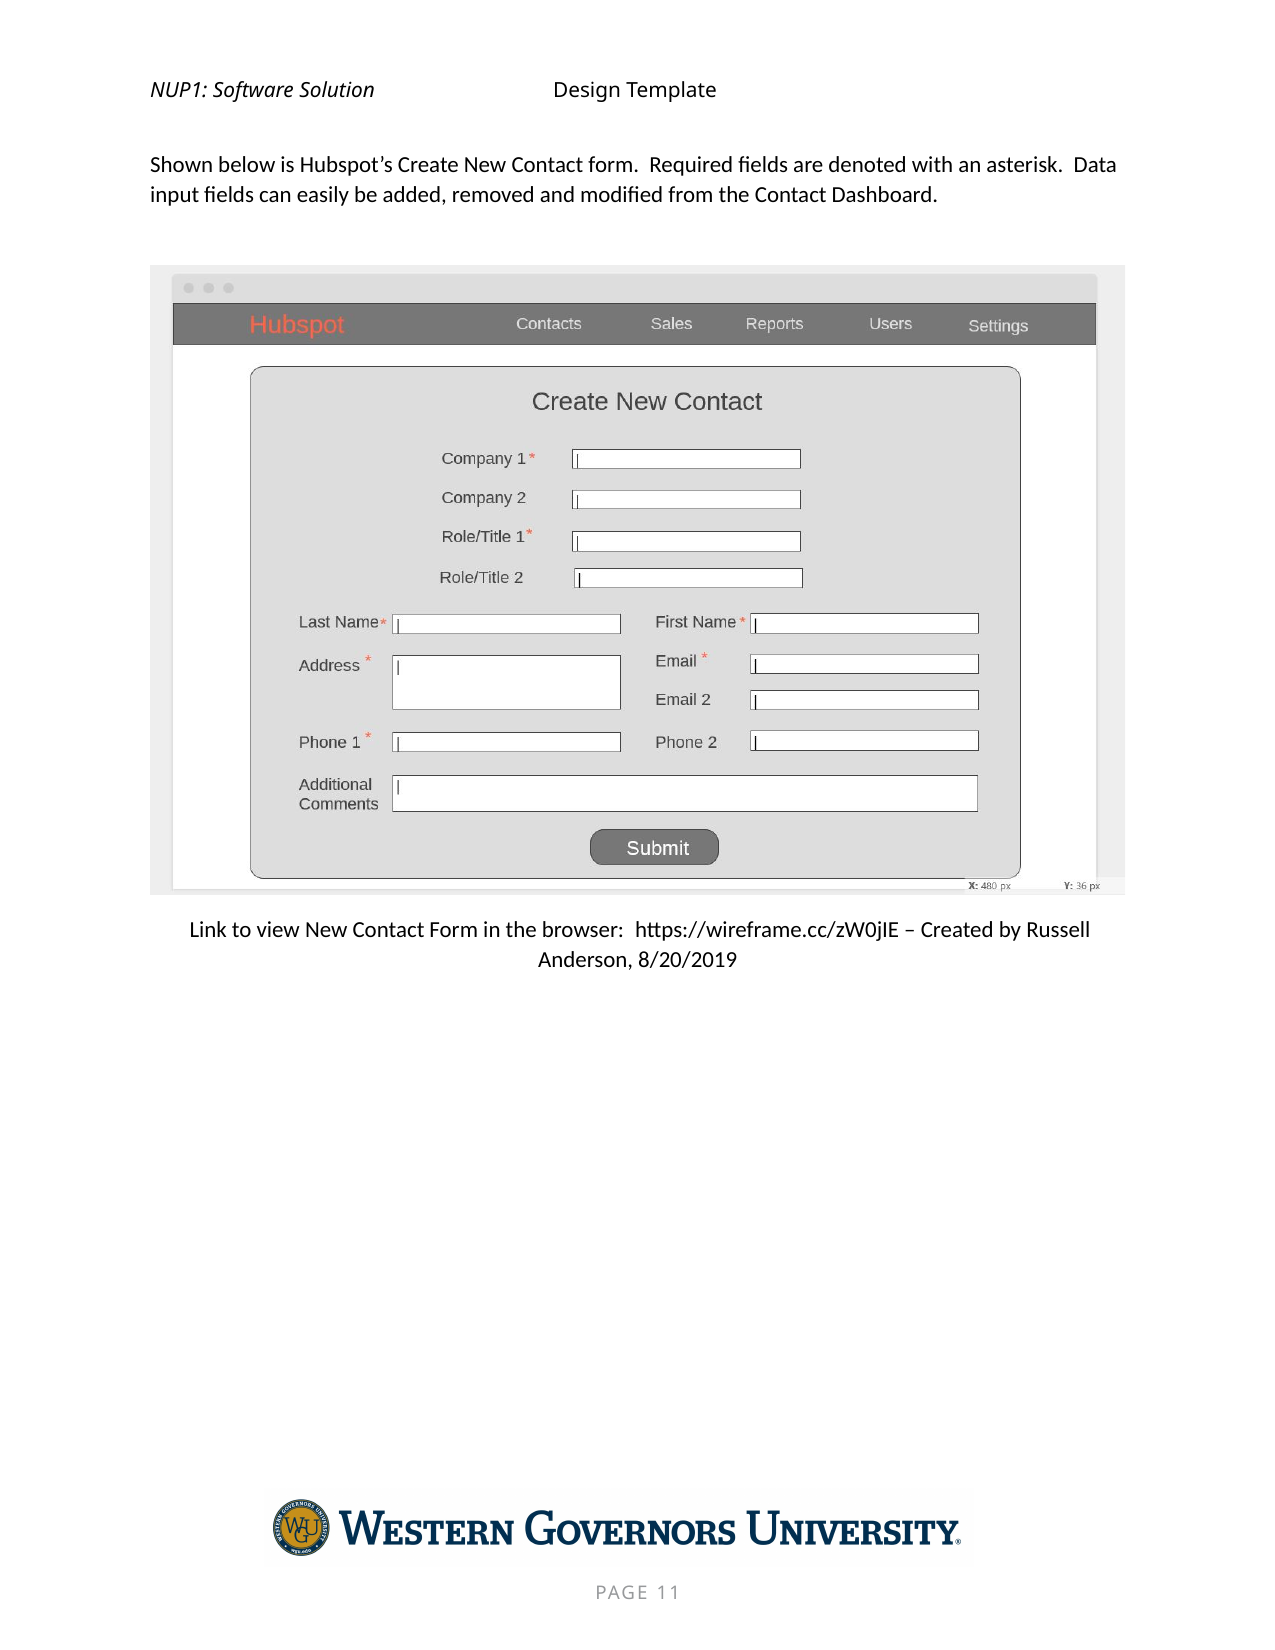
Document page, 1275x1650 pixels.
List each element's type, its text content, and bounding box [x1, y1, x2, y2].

text Shown below is Hubspot’s Create New Contact form. Required fields are denoted with an asterisk. Data input fields can easily be added, removed and modified from the Contact Dashboard. [150, 150, 1125, 208]
picture [150, 265, 1125, 895]
text Link to view New Contact Form in the browser: https://wireframe.cc/zW0jIE – Created by Russell Anderson, 8/20/2019 [150, 895, 1125, 973]
picture [263, 1488, 974, 1567]
